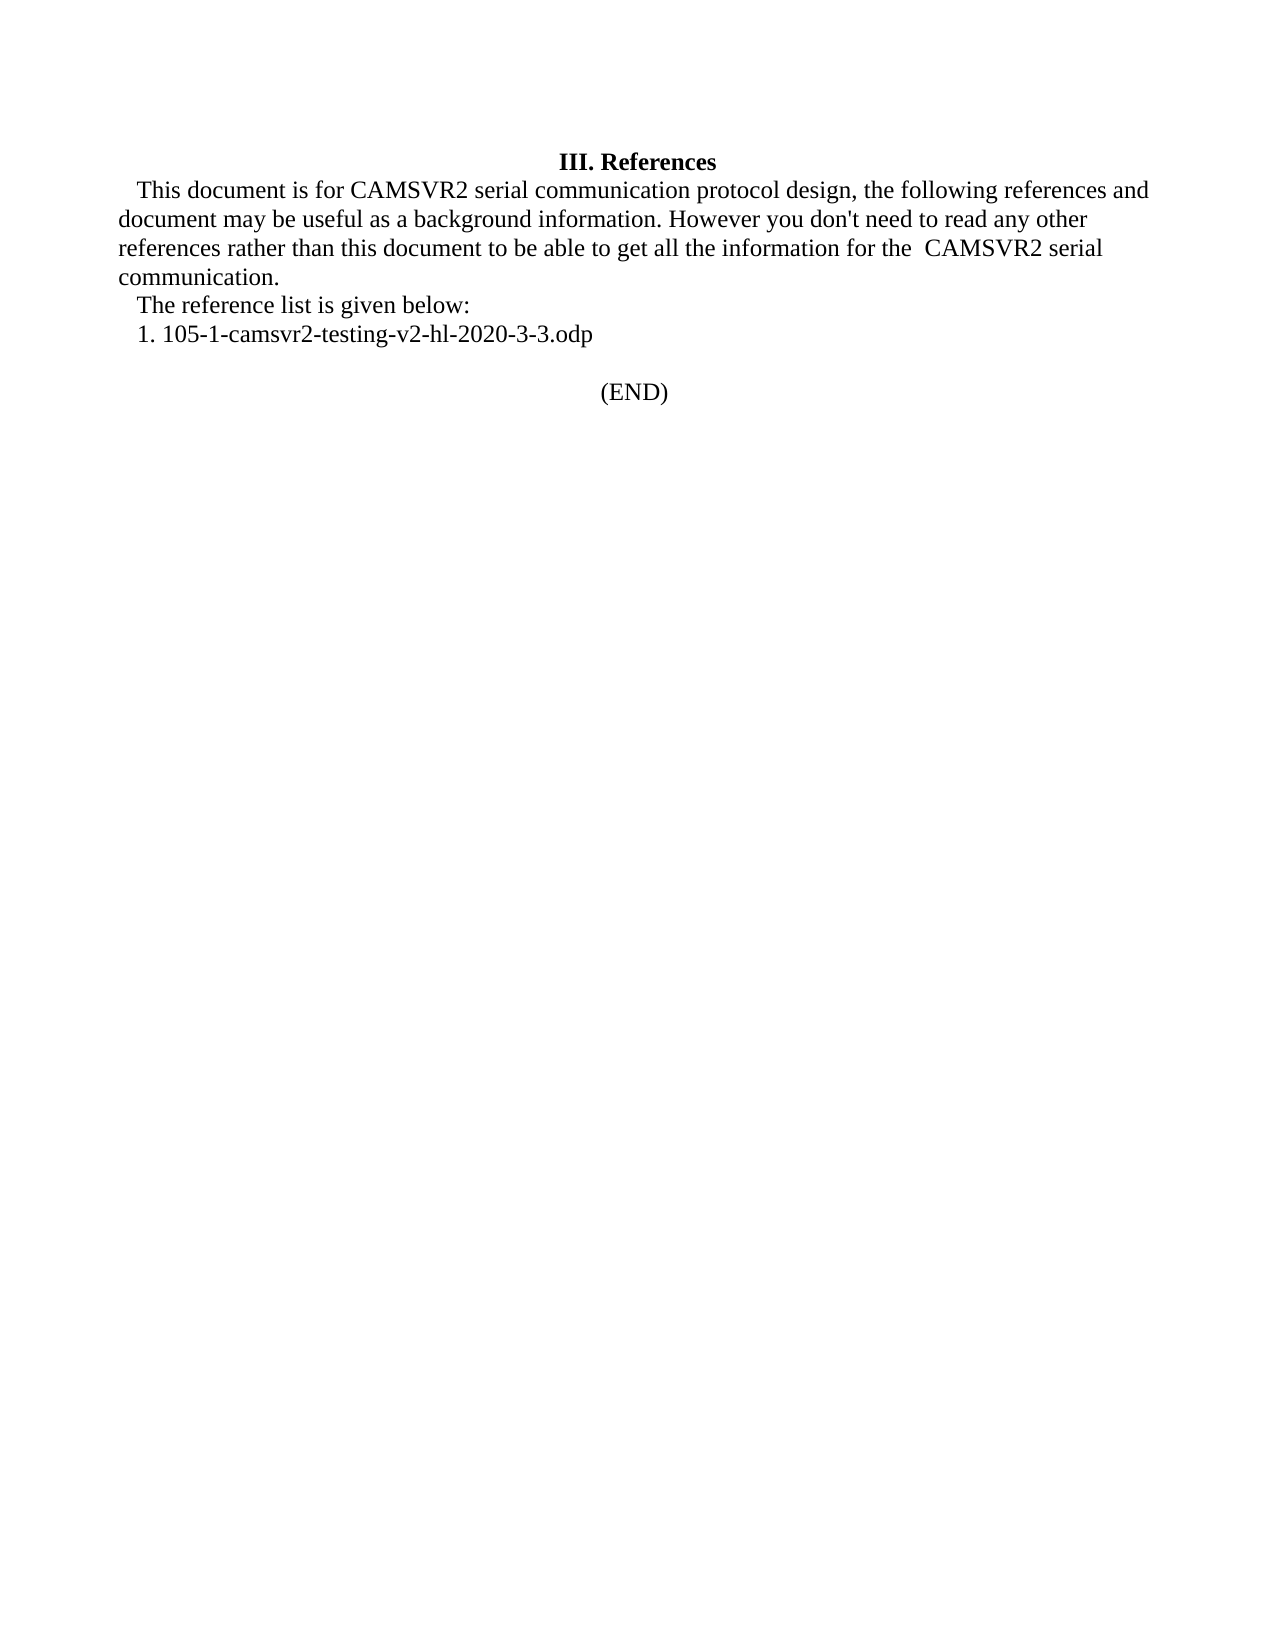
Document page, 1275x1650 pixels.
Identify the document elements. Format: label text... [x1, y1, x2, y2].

text This document is for CAMSVR2 serial communication protocol design, the following references and document may be useful as a background information. However you don't need to read any other references rather than this document to be able to get all the information for the CAMSVR2 serial communication. [118, 176, 1157, 291]
text III. References [118, 147, 1157, 176]
text The reference list is given below: [118, 291, 1157, 319]
text 1. 105-1-camsvr2-testing-v2-hl-2020-3-3.odp [118, 319, 1157, 348]
text (END) [118, 377, 1157, 406]
